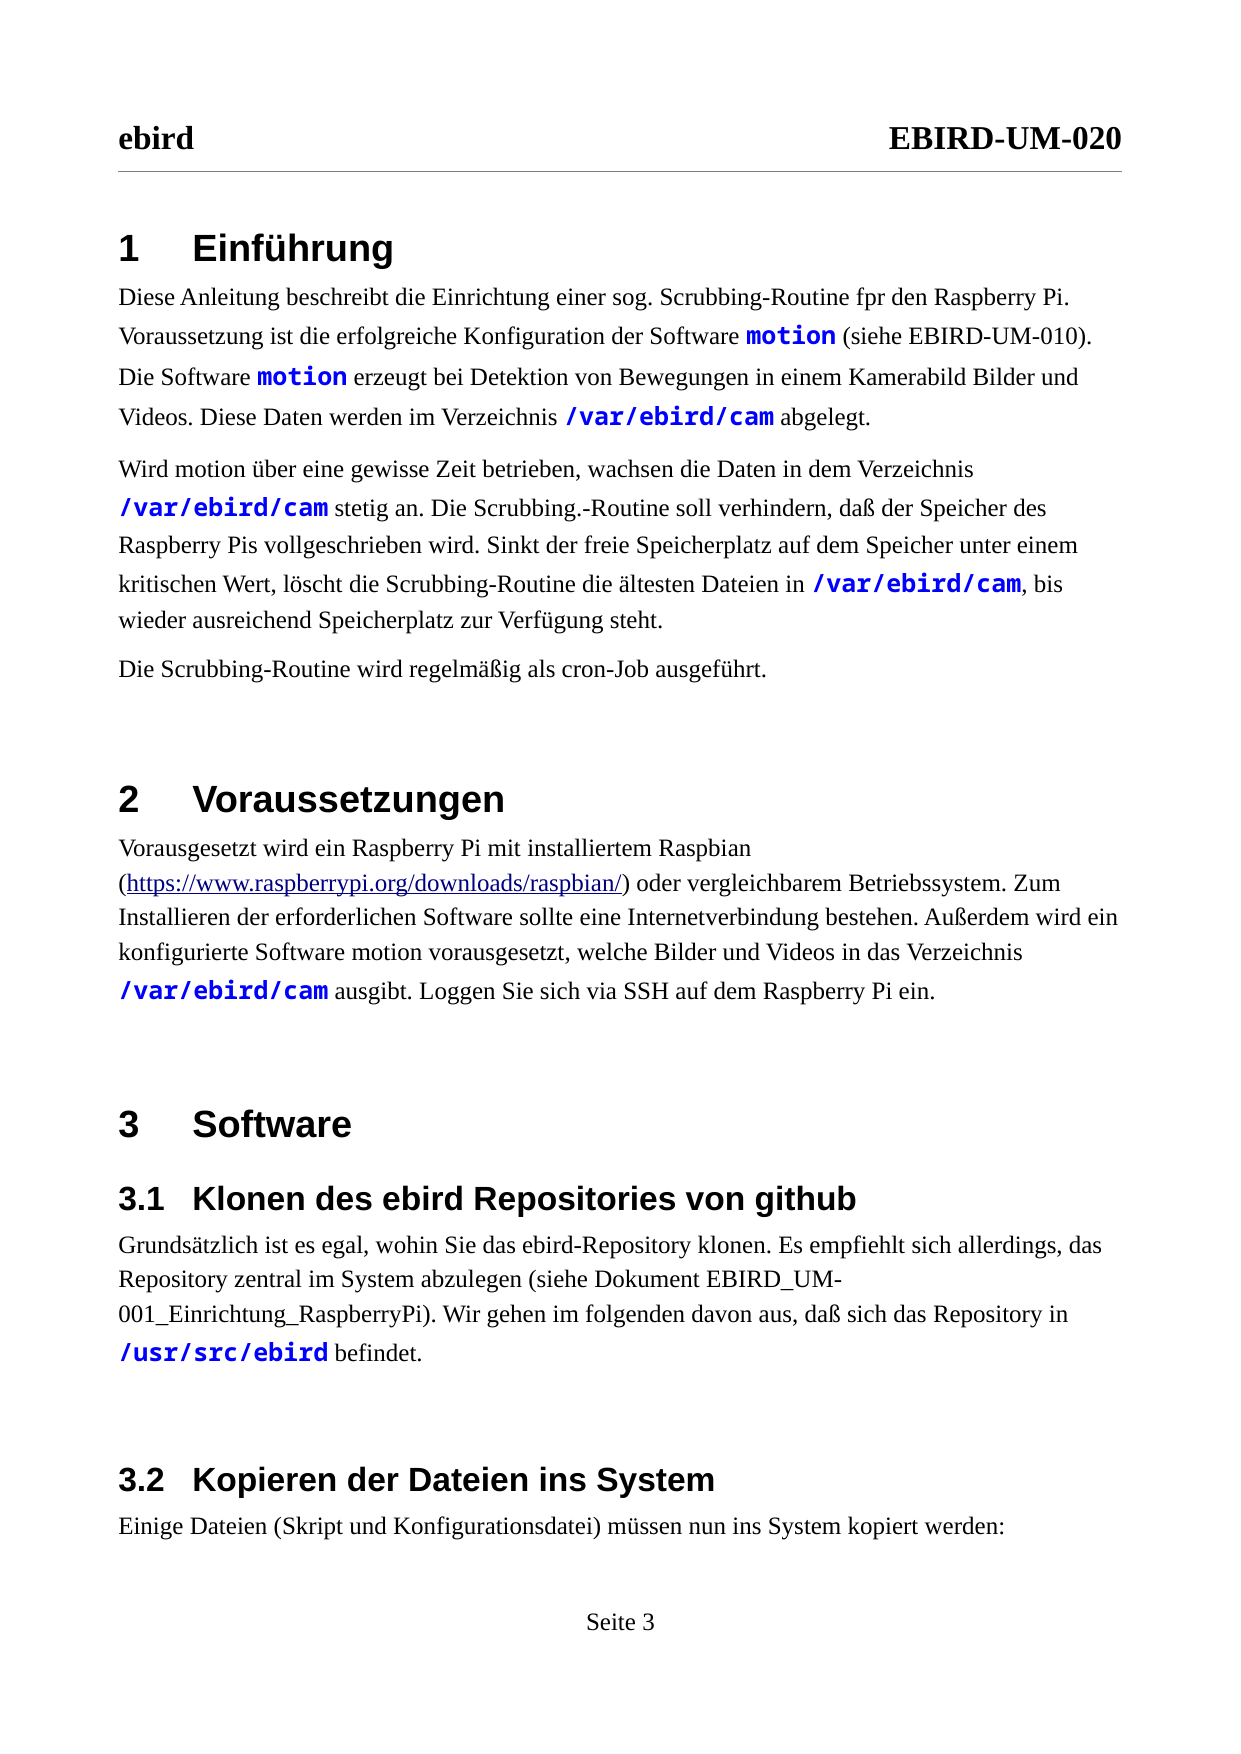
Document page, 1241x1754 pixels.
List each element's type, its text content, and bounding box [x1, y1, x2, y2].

subtitle Einführung [118, 226, 1122, 269]
text Diese Anleitung beschreibt die Einrichtung einer sog. Scrubbing-Routine fpr den Raspberry Pi. Voraussetzung ist die erfolgreiche Konfiguration der Software motion (siehe EBIRD-UM-010). Die Software motion erzeugt bei Detektion von Bewegungen in einem Kamerabild Bilder und Videos. Diese Daten werden im Verzeichnis /var/ebird/cam abgelegt. [118, 282, 1122, 433]
text Grundsätzlich ist es egal, wohin Sie das ebird-Repository klonen. Es empfiehlt sich allerdings, das Repository zentral im System abzulegen (siehe Dokument EBIRD_UM-001_Einrichtung_RaspberryPi). Wir gehen im folgenden davon aus, daß sich das Repository in /usr/src/ebird befindet. [118, 1230, 1122, 1368]
text Wird motion über eine gewisse Zeit betrieben, wachsen die Daten in dem Verzeichnis /var/ebird/cam stetig an. Die Scrubbing.-Routine soll verhindern, daß der Speicher des Raspberry Pis vollgeschrieben wird. Sinkt der freie Speicherplatz auf dem Speicher unter einem kritischen Wert, löscht die Scrubbing-Routine die ältesten Dateien in /var/ebird/cam, bis wieder ausreichend Speicherplatz zur Verfügung steht. [118, 454, 1122, 634]
subtitle Klonen des ebird Repositories von github [118, 1179, 1122, 1217]
text Die Scrubbing-Routine wird regelmäßig als cron-Job ausgeführt. [118, 654, 1122, 683]
text Vorausgesetzt wird ein Raspberry Pi mit installiertem Raspbian (https://www.raspberrypi.org/downloads/raspbian/) oder vergleichbarem Betriebssystem. Zum Installieren der erforderlichen Software sollte eine Internetverbindung bestehen. Außerdem wird ein konfigurierte Software motion vorausgesetzt, welche Bilder und Videos in das Verzeichnis /var/ebird/cam ausgibt. Loggen Sie sich via SSH auf dem Raspberry Pi ein. [118, 833, 1122, 1006]
subtitle Voraussetzungen [118, 777, 1122, 821]
text Einige Dateien (Skript und Konfigurationsdatei) müssen nun ins System kopiert werden: [118, 1511, 1122, 1539]
subtitle Kopieren der Dateien ins System [118, 1460, 1122, 1498]
subtitle Software [118, 1102, 1122, 1145]
